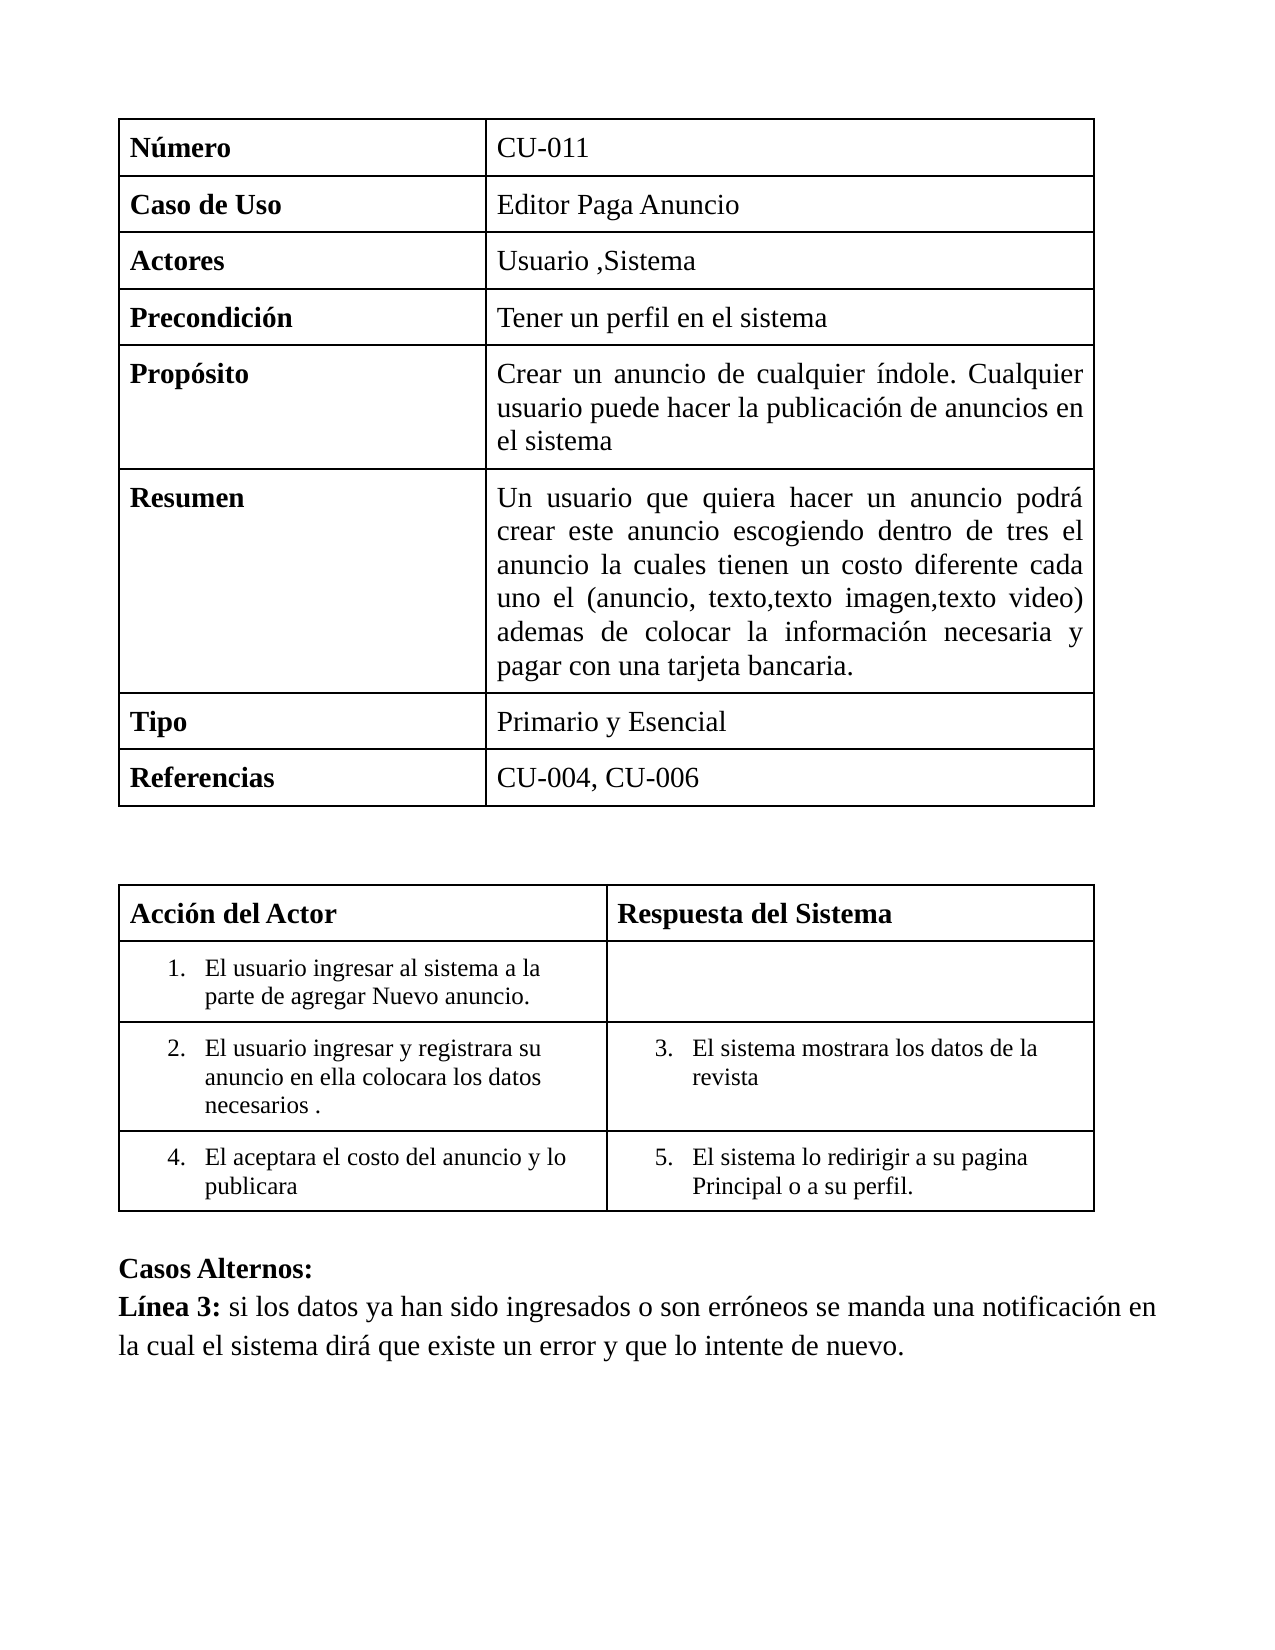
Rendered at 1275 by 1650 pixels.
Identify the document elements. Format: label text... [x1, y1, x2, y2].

table_cell El sistema mostrara los datos de la revista [608, 1023, 1093, 1130]
table_header CU-011 [487, 120, 1093, 174]
text Casos Alternos: [118, 1251, 1157, 1284]
table_header Acción del Actor [120, 886, 606, 940]
table_cell Resumen [120, 470, 485, 692]
table_cell El usuario ingresar al sistema a la parte de agregar Nuevo anuncio. [120, 942, 606, 1021]
table_cell Caso de Uso [120, 177, 485, 231]
table_cell Crear un anuncio de cualquier índole. Cualquier usuario puede hacer la publicación de anuncios en el sistema [487, 346, 1093, 467]
table_header Respuesta del Sistema [608, 886, 1093, 940]
table_header Número [120, 120, 485, 174]
table_cell Usuario ,Sistema [487, 233, 1093, 287]
table_cell Tener un perfil en el sistema [487, 290, 1093, 344]
table_cell CU-004, CU-006 [487, 750, 1093, 804]
table_cell [608, 942, 1093, 1021]
table_cell Actores [120, 233, 485, 287]
table_cell El aceptara el costo del anuncio y lo publicara [120, 1132, 606, 1210]
table_cell Referencias [120, 750, 485, 804]
table_cell Tipo [120, 694, 485, 748]
table_cell Primario y Esencial [487, 694, 1093, 748]
table_cell Propósito [120, 346, 485, 467]
table_cell Editor Paga Anuncio [487, 177, 1093, 231]
text Línea 3: si los datos ya han sido ingresados o son erróneos se manda una notificación en la cual el sistema dirá que existe un error y que lo intente de nuevo. [118, 1289, 1157, 1361]
table_cell Un usuario que quiera hacer un anuncio podrá crear este anuncio escogiendo dentro de tres el anuncio la cuales tienen un costo diferente cada uno el (anuncio, texto,texto imagen,texto video) ademas de colocar la información necesaria y pagar con una tarjeta bancaria. [487, 470, 1093, 692]
table_cell Precondición [120, 290, 485, 344]
table_cell El usuario ingresar y registrara su anuncio en ella colocara los datos necesarios . [120, 1023, 606, 1130]
table_cell El sistema lo redirigir a su pagina Principal o a su perfil. [608, 1132, 1093, 1210]
